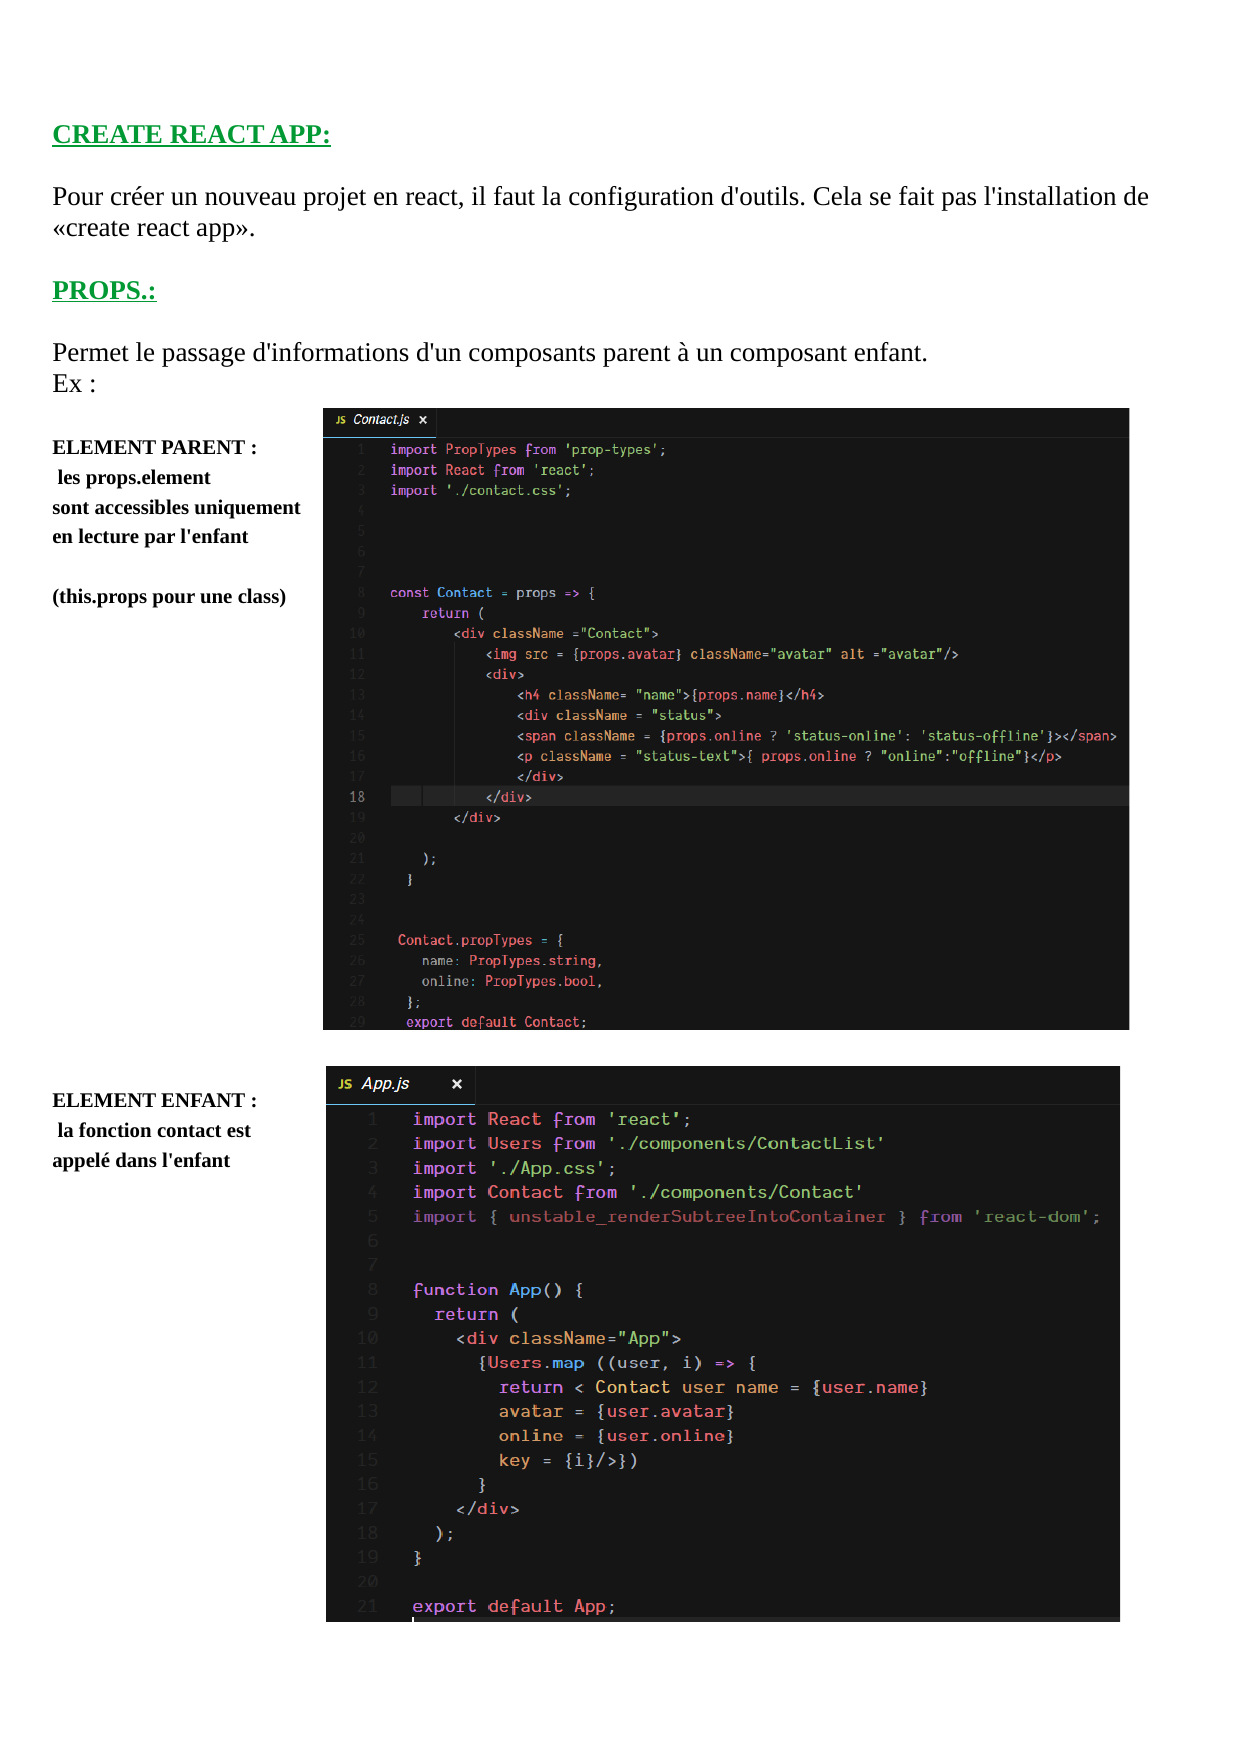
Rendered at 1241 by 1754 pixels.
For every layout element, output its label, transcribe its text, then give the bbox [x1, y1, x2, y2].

text PROPS.: [52, 274, 1170, 305]
text ELEMENT ENFANT : [52, 1083, 326, 1112]
text en lecture par l'enfant [52, 519, 323, 548]
text Ex : [52, 367, 1170, 398]
text [1121, 1112, 1170, 1142]
text [1121, 1083, 1170, 1112]
text les props.element [52, 459, 323, 489]
text CREATE REACT APP: [52, 118, 1170, 149]
text la fonction contact est [52, 1112, 326, 1142]
text [1130, 519, 1170, 548]
text [1130, 578, 1170, 608]
text [1130, 459, 1170, 489]
text (this.props pour une class) [52, 578, 323, 608]
text Pour créer un nouveau projet en react, il faut la configuration d'outils. Cela se fait pas l'installation de «create react app». [52, 180, 1170, 243]
text ELEMENT PARENT : [52, 429, 323, 459]
text appelé dans l'enfant [52, 1142, 326, 1172]
text sont accessibles uniquement [52, 489, 323, 519]
text Permet le passage d'informations d'un composants parent à un composant enfant. [52, 336, 1170, 367]
text [1130, 489, 1170, 519]
text [1130, 429, 1170, 459]
text [1121, 1142, 1170, 1172]
